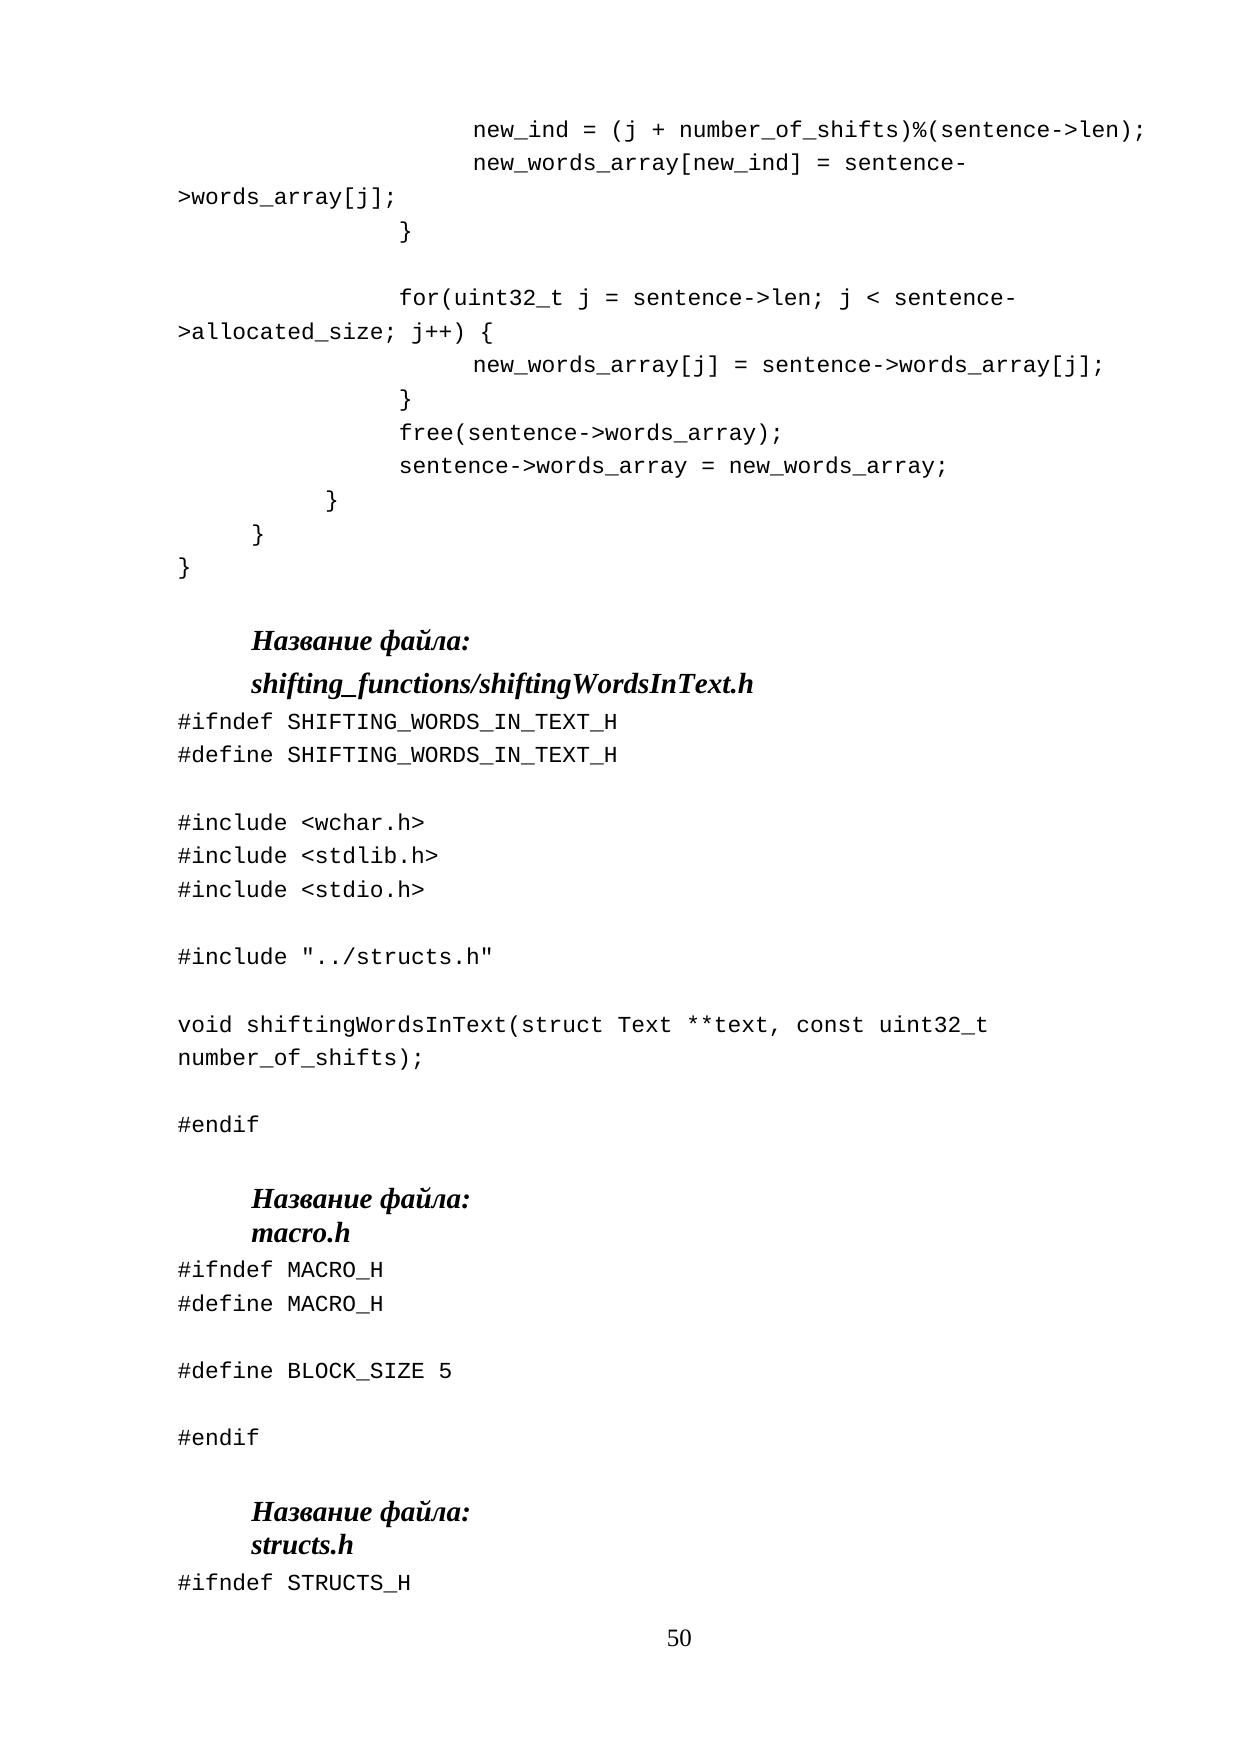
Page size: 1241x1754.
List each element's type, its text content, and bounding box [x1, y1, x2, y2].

text #endif [177, 1426, 1181, 1452]
text for(uint32_t j = sentence->len; j < sentence->allocated_size; j++) { [177, 286, 1181, 346]
text sentence->words_array = new_words_array; [177, 454, 1181, 481]
text Название файла: [177, 1494, 1181, 1527]
text #include <stdio.h> [177, 878, 1181, 904]
text #ifndef STRUCTS_H [177, 1571, 1181, 1597]
text } [177, 556, 1181, 581]
text #include "../structs.h" [177, 946, 1181, 972]
text #ifndef SHIFTING_WORDS_IN_TEXT_H [177, 710, 1181, 736]
text #define MACRO_H [177, 1292, 1181, 1318]
text #include <stdlib.h> [177, 845, 1181, 871]
text Название файла: [177, 623, 1181, 656]
text void shiftingWordsInText(struct Text **text, const uint32_t number_of_shifts); [177, 1013, 1181, 1072]
text } [177, 387, 1181, 413]
text Название файла: [177, 1181, 1181, 1215]
text } [177, 219, 1181, 245]
text new_words_array[j] = sentence->words_array[j]; [177, 354, 1181, 379]
text structs.h [177, 1527, 1181, 1561]
text #define BLOCK_SIZE 5 [177, 1359, 1181, 1385]
text new_ind = (j + number_of_shifts)%(sentence->len); [177, 118, 1181, 144]
text #ifndef MACRO_H [177, 1258, 1181, 1284]
text macro.h [177, 1215, 1181, 1248]
text #include <wchar.h> [177, 811, 1181, 837]
text free(sentence->words_array); [177, 421, 1181, 447]
text shifting_functions/shiftingWordsInText.h [177, 667, 1181, 700]
text #endif [177, 1114, 1181, 1140]
text #define SHIFTING_WORDS_IN_TEXT_H [177, 744, 1181, 770]
text } [177, 522, 1181, 548]
text new_words_array[new_ind] = sentence->words_array[j]; [177, 152, 1181, 211]
text } [177, 488, 1181, 514]
